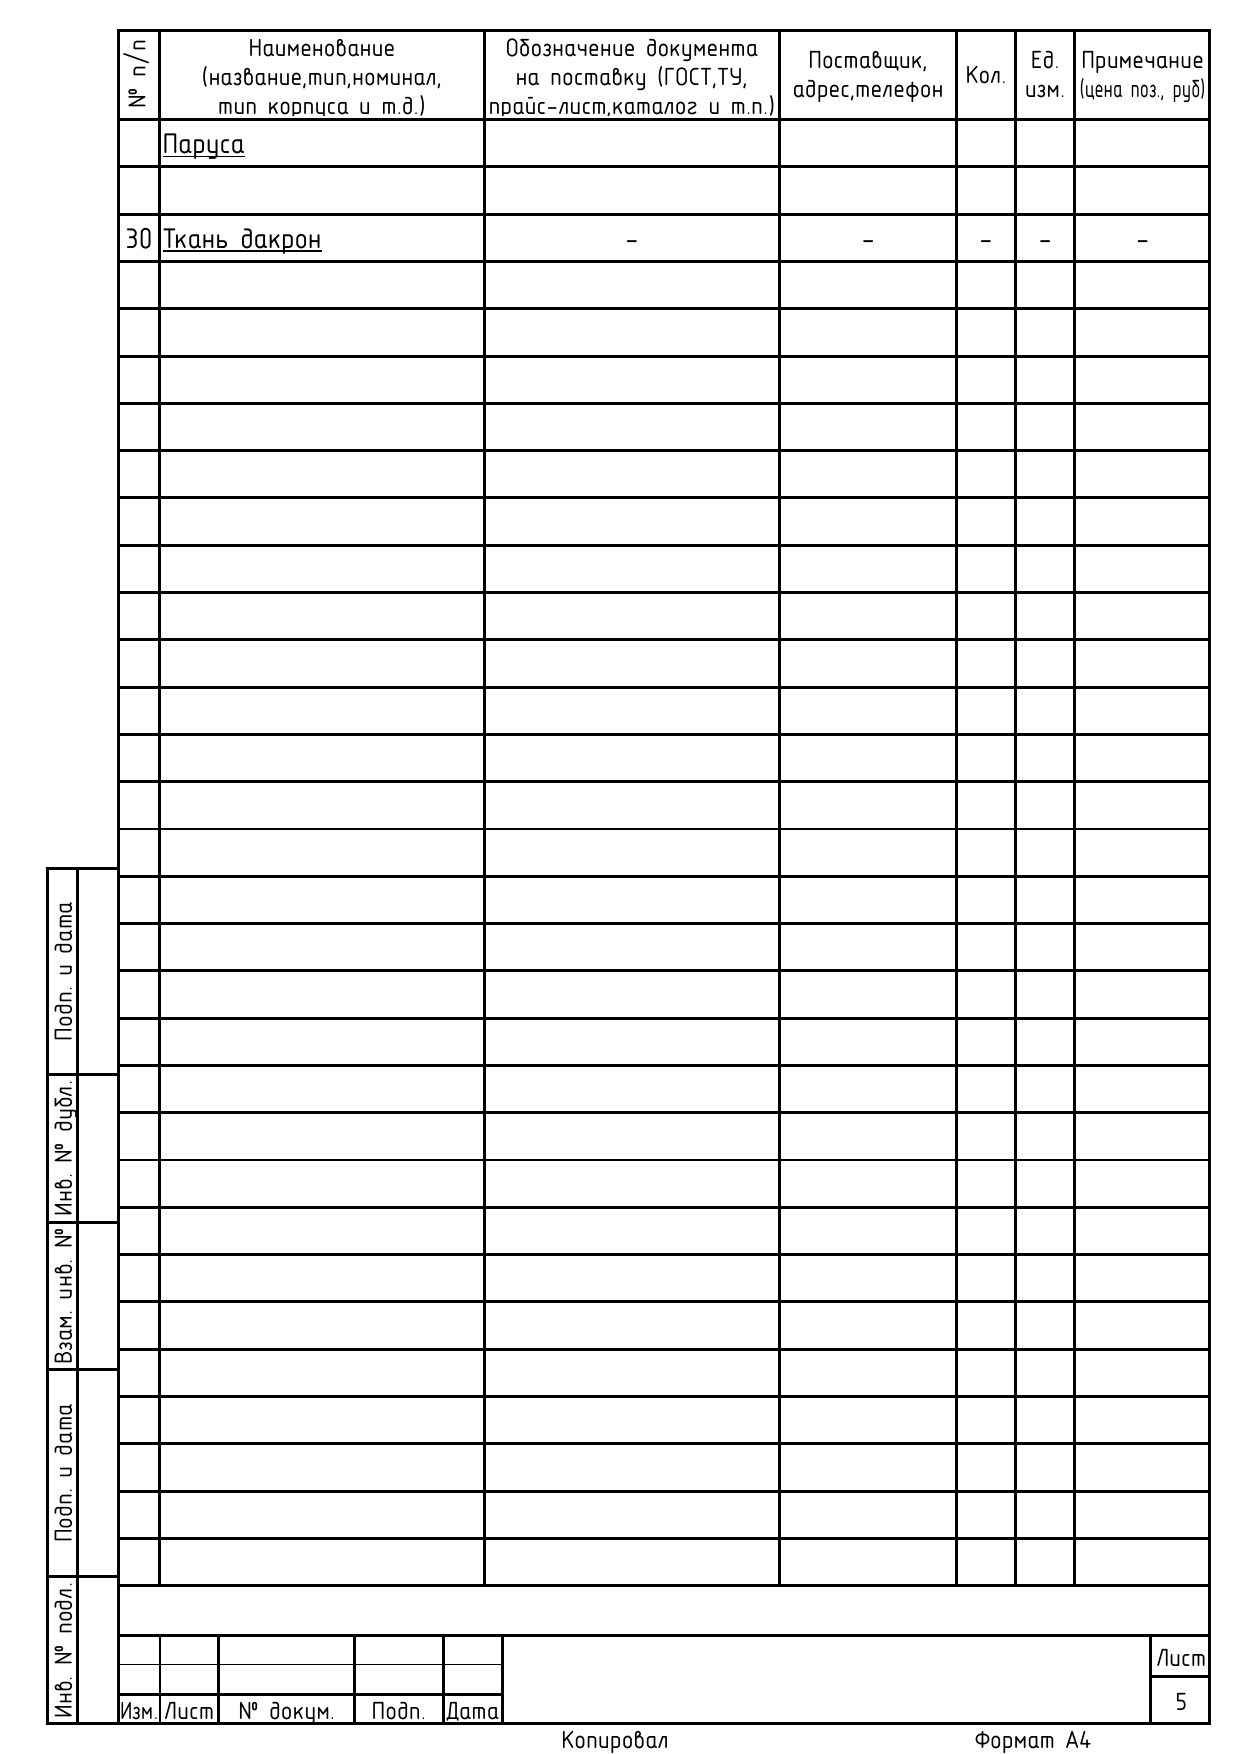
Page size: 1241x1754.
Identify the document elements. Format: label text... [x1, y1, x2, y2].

table_cell [781, 1351, 955, 1395]
table_cell [958, 1540, 1014, 1584]
table_cell [486, 830, 778, 875]
table_cell [1017, 358, 1073, 402]
table_cell [161, 736, 483, 780]
table_cell - [486, 216, 778, 260]
table_cell [1076, 1445, 1211, 1489]
table_cell [1017, 1067, 1073, 1111]
table_cell [486, 689, 778, 733]
table_cell [119, 925, 158, 969]
table_cell [1017, 310, 1073, 354]
table_cell [486, 1161, 778, 1206]
table_cell [958, 1493, 1014, 1537]
table_cell [1017, 1351, 1073, 1395]
table_cell [1076, 1209, 1211, 1253]
table_cell [1017, 1020, 1073, 1064]
table_cell [1017, 1445, 1073, 1489]
table_cell [958, 310, 1014, 354]
table_cell [118, 168, 158, 213]
table_cell [1017, 1161, 1073, 1206]
table_cell [118, 783, 158, 827]
table_cell [119, 1351, 158, 1395]
table_cell [486, 310, 778, 354]
table_cell [1076, 1398, 1211, 1442]
table_cell [781, 405, 955, 449]
table_cell [958, 689, 1014, 733]
table_cell [119, 1161, 158, 1206]
table_cell [1017, 1493, 1073, 1537]
table_cell [486, 594, 778, 638]
table_cell [958, 972, 1014, 1017]
table_cell [1017, 925, 1073, 969]
table_cell [486, 358, 778, 402]
table_cell [1017, 594, 1073, 638]
table_cell [781, 1020, 955, 1064]
table_cell [118, 310, 158, 354]
table_cell [781, 1209, 955, 1253]
table_cell [486, 1067, 778, 1111]
table_cell [1017, 168, 1073, 213]
table_cell [781, 121, 955, 165]
table_cell [1017, 641, 1073, 686]
table_cell [958, 1303, 1014, 1348]
table_cell [119, 878, 158, 922]
table_cell [958, 405, 1014, 449]
table_cell [781, 594, 955, 638]
table_cell [161, 1493, 483, 1537]
table_cell [161, 405, 483, 449]
table_cell [1076, 499, 1211, 544]
table_cell [161, 689, 483, 733]
table_cell [119, 1303, 158, 1348]
table_cell [1017, 263, 1073, 307]
table_cell [118, 452, 158, 496]
table_cell [781, 263, 955, 307]
table_cell [781, 878, 955, 922]
table_cell [1017, 121, 1073, 165]
table_cell [1076, 1067, 1211, 1111]
table_cell [1076, 641, 1211, 686]
table_cell [486, 499, 778, 544]
table_cell [161, 1161, 483, 1206]
table_cell [1076, 1303, 1211, 1348]
table_cell [119, 1114, 158, 1158]
table_cell [1076, 1256, 1211, 1300]
table_cell [958, 168, 1014, 213]
table_cell [781, 830, 955, 875]
table_cell [958, 263, 1014, 307]
table_cell [118, 121, 158, 165]
table_cell [1076, 121, 1211, 165]
table_header Поставщик, адрес,телефон [781, 30, 955, 118]
table_cell [486, 263, 778, 307]
table_cell [1076, 972, 1211, 1017]
table_cell [161, 878, 483, 922]
table_cell [781, 1398, 955, 1442]
table_cell [1076, 925, 1211, 969]
table_cell [161, 547, 483, 591]
table_cell [958, 358, 1014, 402]
table_cell [119, 1020, 158, 1064]
table_cell [1076, 594, 1211, 638]
table_cell [118, 641, 158, 686]
table_cell [119, 1398, 158, 1442]
table_cell [781, 689, 955, 733]
table_cell [161, 1445, 483, 1489]
table_cell [781, 972, 955, 1017]
table_cell - [781, 216, 955, 260]
table_cell [781, 641, 955, 686]
table_cell [781, 1303, 955, 1348]
table_cell [119, 1493, 158, 1537]
table_cell [486, 925, 778, 969]
table_cell [1076, 736, 1211, 780]
table_cell [118, 830, 158, 875]
table_header Кол. [958, 30, 1014, 118]
table_cell [1076, 1351, 1211, 1395]
table_cell [1017, 783, 1073, 827]
table_cell [1076, 1020, 1211, 1064]
table_cell [1017, 972, 1073, 1017]
table_cell [781, 1161, 955, 1206]
table_header Наименование (название,тип,номинал, тип корпуса и т.д.) [161, 30, 483, 118]
table_cell [486, 547, 778, 591]
table_cell [958, 1020, 1014, 1064]
table_cell [1017, 736, 1073, 780]
table_cell [781, 1540, 955, 1584]
table_cell [1017, 452, 1073, 496]
table_cell [1017, 1114, 1073, 1158]
table_cell [486, 452, 778, 496]
table_cell [1076, 405, 1211, 449]
table_cell [118, 594, 158, 638]
table_cell [1017, 499, 1073, 544]
table_cell [486, 405, 778, 449]
table_cell [486, 1445, 778, 1489]
table_cell [1017, 830, 1073, 875]
table_cell [486, 736, 778, 780]
table_cell [1076, 1114, 1211, 1158]
table_cell [161, 830, 483, 875]
table_cell [958, 547, 1014, 591]
table_cell [118, 263, 158, 307]
table_cell [161, 1303, 483, 1348]
table_cell [958, 641, 1014, 686]
table_cell [161, 925, 483, 969]
table_cell [486, 783, 778, 827]
table_cell [486, 1540, 778, 1584]
table_cell [486, 641, 778, 686]
table_cell [958, 925, 1014, 969]
table_cell [486, 878, 778, 922]
table_cell [1076, 1161, 1211, 1206]
table_cell [781, 1493, 955, 1537]
table_cell [486, 1209, 778, 1253]
table_cell [1076, 452, 1211, 496]
table_cell [958, 121, 1014, 165]
table_cell [1076, 878, 1211, 922]
table_cell [486, 972, 778, 1017]
table_cell [1076, 358, 1211, 402]
table_cell [161, 1398, 483, 1442]
table_cell [486, 1303, 778, 1348]
table_cell [781, 499, 955, 544]
table_cell [958, 1114, 1014, 1158]
table_cell [161, 1351, 483, 1395]
table_cell [161, 594, 483, 638]
table_header № п/п [118, 30, 158, 118]
table_cell [118, 499, 158, 544]
table_cell [161, 452, 483, 496]
table_cell [161, 1540, 483, 1584]
table_cell Паруса [161, 121, 483, 165]
table_cell [118, 405, 158, 449]
table_cell [161, 1114, 483, 1158]
table_cell [781, 168, 955, 213]
table_cell [781, 1256, 955, 1300]
table_cell [161, 499, 483, 544]
table_cell [1076, 310, 1211, 354]
table_cell [119, 972, 158, 1017]
table_cell [1017, 405, 1073, 449]
table_cell [1076, 1540, 1211, 1584]
table_cell - [958, 216, 1014, 260]
table_cell [161, 1256, 483, 1300]
table_cell [486, 1493, 778, 1537]
table_cell [958, 736, 1014, 780]
table_cell [958, 1256, 1014, 1300]
table_cell [119, 1445, 158, 1489]
table_cell [118, 547, 158, 591]
table_cell [781, 1445, 955, 1489]
table_cell [781, 547, 955, 591]
table_cell [118, 689, 158, 733]
table_cell [958, 499, 1014, 544]
table_cell [781, 358, 955, 402]
table_cell [1017, 1303, 1073, 1348]
table_cell [958, 452, 1014, 496]
table_cell [958, 1067, 1014, 1111]
table_cell [486, 1114, 778, 1158]
table_cell [161, 310, 483, 354]
table_cell [958, 1398, 1014, 1442]
table_cell [486, 1351, 778, 1395]
table_cell [161, 1209, 483, 1253]
table_cell [1017, 547, 1073, 591]
table_cell [161, 168, 483, 213]
table_header Обозначение документа на поставку (ГОСТ,ТУ, прайс-лист,каталог и т.п.) [486, 30, 778, 118]
table_cell [1017, 1209, 1073, 1253]
table_cell [958, 1351, 1014, 1395]
table_cell [1076, 830, 1211, 875]
table_cell [161, 972, 483, 1017]
table_cell [161, 783, 483, 827]
table_cell [161, 263, 483, 307]
table_cell [486, 1256, 778, 1300]
table_cell [1017, 1398, 1073, 1442]
table_cell [1076, 783, 1211, 827]
table_cell Ткань дакрон [161, 216, 483, 260]
table_cell - [1017, 216, 1073, 260]
table_cell [781, 783, 955, 827]
table_cell [118, 736, 158, 780]
table_cell [1017, 878, 1073, 922]
table_cell [161, 641, 483, 686]
table_cell [781, 1067, 955, 1111]
table_cell [1076, 168, 1211, 213]
table_header Примечание (цена поз., руб) [1076, 30, 1211, 118]
table_cell [118, 358, 158, 402]
table_cell [958, 783, 1014, 827]
table_cell [781, 736, 955, 780]
table_cell [781, 1114, 955, 1158]
table_cell [958, 830, 1014, 875]
table_cell [161, 1067, 483, 1111]
table_cell [781, 310, 955, 354]
table_cell [486, 1020, 778, 1064]
table_cell [486, 121, 778, 165]
table_cell - [1076, 216, 1211, 260]
table_cell [958, 1161, 1014, 1206]
table_cell [958, 1209, 1014, 1253]
table_header Ед. изм. [1017, 30, 1073, 118]
table_cell [119, 1540, 158, 1584]
table_cell [958, 878, 1014, 922]
table_cell [1076, 1493, 1211, 1537]
table_cell [486, 1398, 778, 1442]
table_cell [161, 358, 483, 402]
table_cell [119, 1256, 158, 1300]
table_cell [1017, 689, 1073, 733]
table_cell [1017, 1256, 1073, 1300]
table_cell [1076, 547, 1211, 591]
table_cell [119, 1067, 158, 1111]
table_cell [1076, 689, 1211, 733]
table_cell [781, 925, 955, 969]
table_cell [161, 1020, 483, 1064]
table_cell [781, 452, 955, 496]
table_cell [1017, 1540, 1073, 1584]
table_cell [119, 1209, 158, 1253]
table_cell [486, 168, 778, 213]
table_cell [1076, 263, 1211, 307]
table_cell 30 [118, 216, 158, 260]
table_cell [958, 1445, 1014, 1489]
table_cell [958, 594, 1014, 638]
